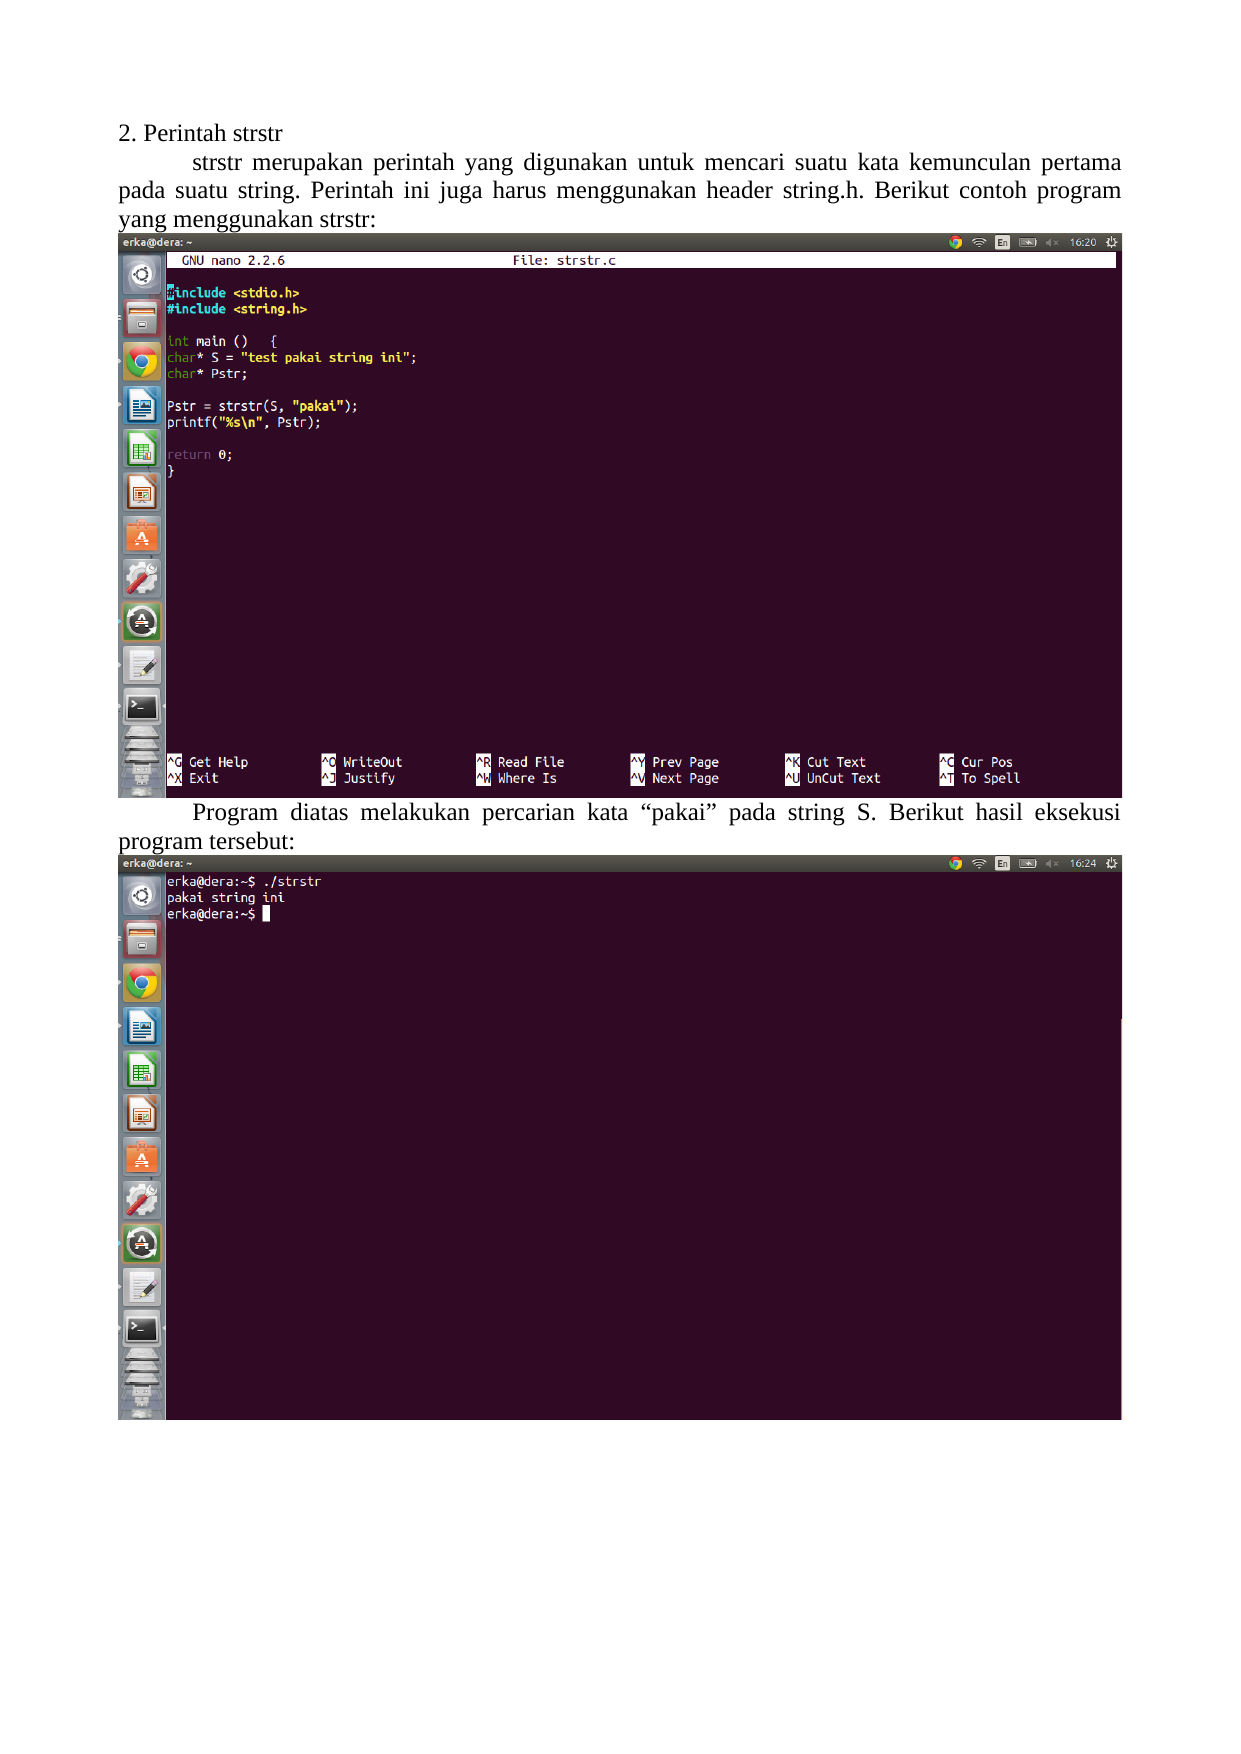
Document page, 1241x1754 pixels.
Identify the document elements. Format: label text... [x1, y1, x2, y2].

text strstr merupakan perintah yang digunakan untuk mencari suatu kata kemunculan pertama pada suatu string. Perintah ini juga harus menggunakan header string.h. Berikut contoh program yang menggunakan strstr: [118, 147, 1122, 233]
picture [118, 233, 1123, 798]
text Program diatas melakukan percarian kata “pakai” pada string S. Berikut hasil eksekusi program tersebut: [118, 798, 1122, 855]
picture [118, 855, 1123, 1420]
text 2. Perintah strstr [118, 118, 1122, 147]
